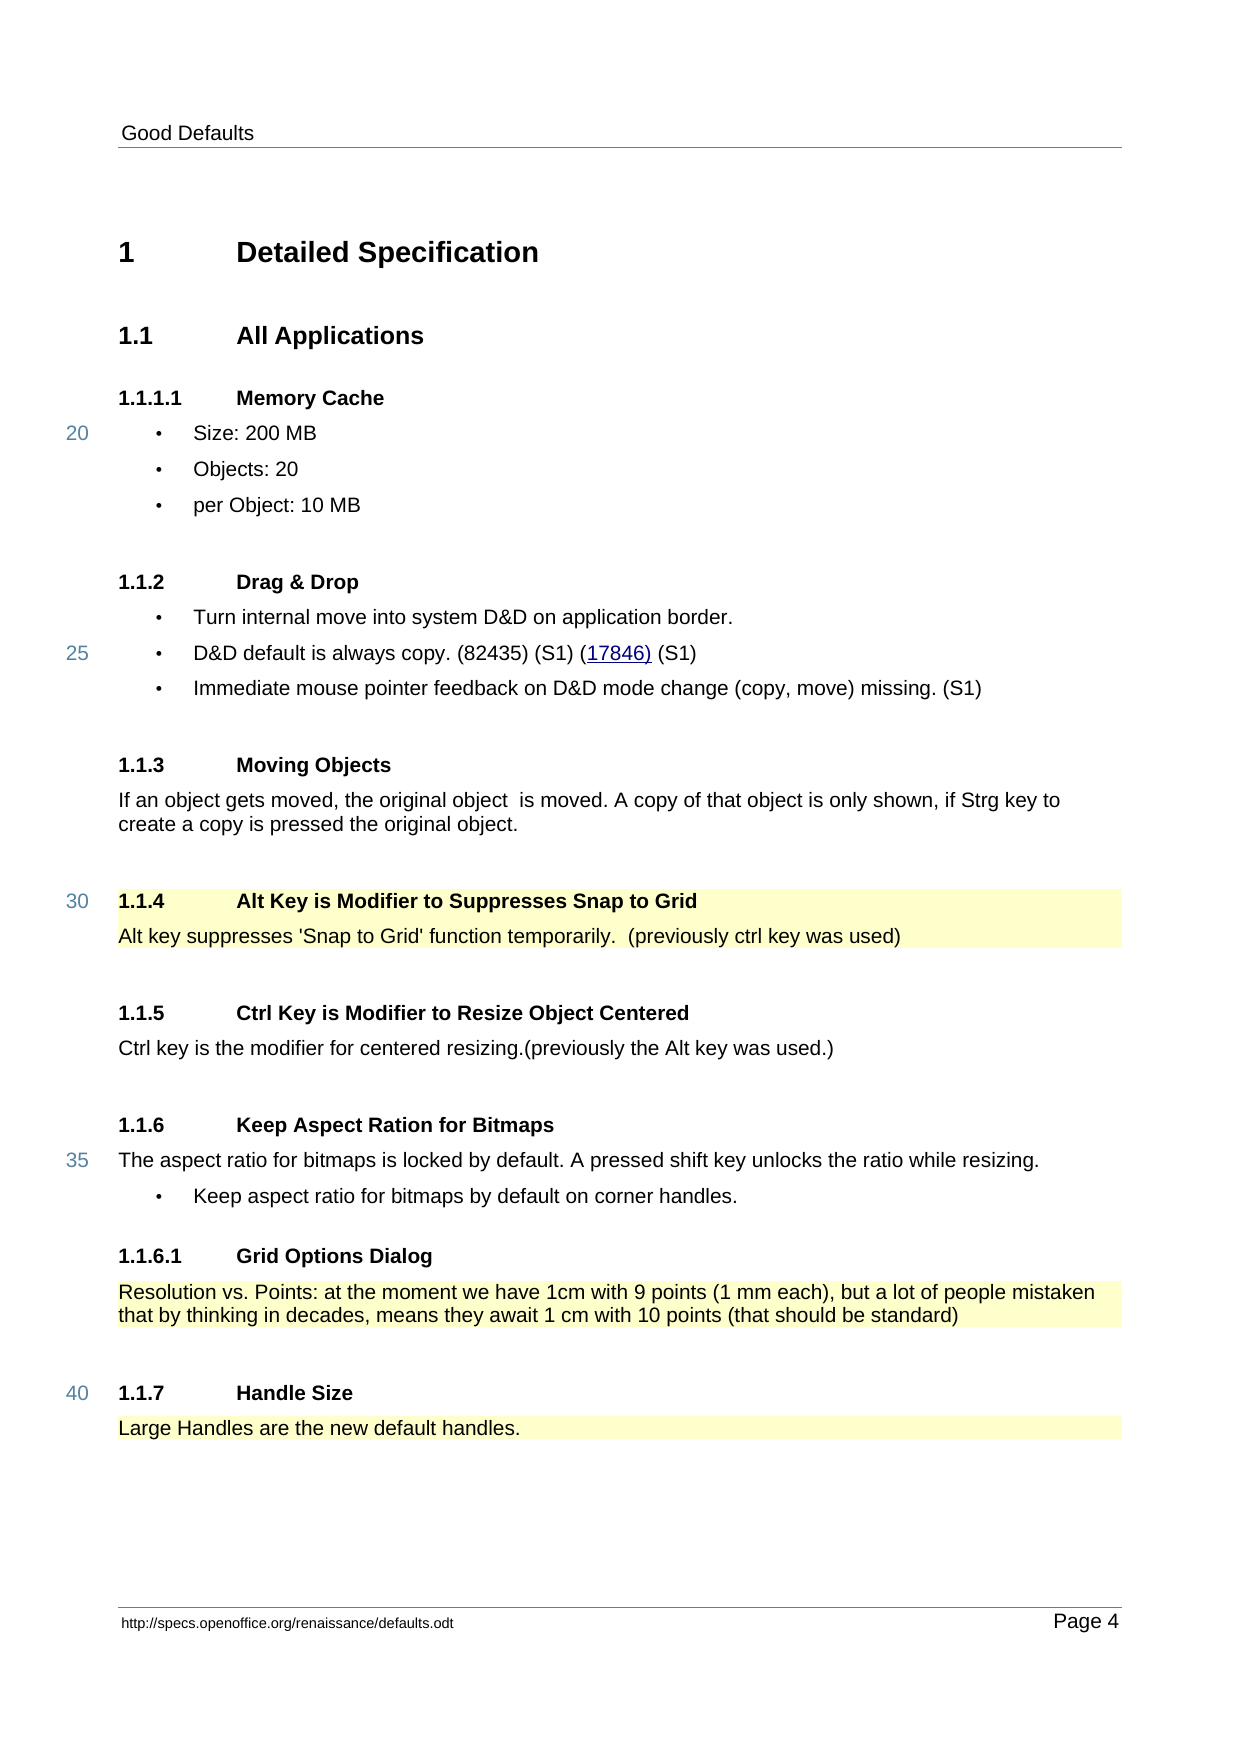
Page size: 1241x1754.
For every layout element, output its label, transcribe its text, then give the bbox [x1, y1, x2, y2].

subtitle Detailed Specification [118, 236, 1122, 268]
subtitle Memory Cache [118, 386, 1122, 409]
list Keep aspect ratio for bitmaps by default on corner handles. [156, 1184, 1122, 1207]
subtitle Alt Key is Modifier to Suppresses Snap to Grid [118, 889, 1122, 913]
list Size: 200 MB [156, 422, 1122, 445]
list D&D default is always copy. (82435) (S1) (17846) (S1) [156, 641, 1122, 664]
text The aspect ratio for bitmaps is locked by default. A pressed shift key unlocks the ratio while resizing. [118, 1148, 1122, 1172]
subtitle Ctrl Key is Modifier to Resize Object Centered [118, 1001, 1122, 1025]
subtitle Drag & Drop [118, 571, 1122, 594]
list Objects: 20 [156, 458, 1122, 481]
list per Object: 10 MB [156, 493, 1122, 517]
list Turn internal move into system D&D on application border. [156, 606, 1122, 629]
subtitle Moving Objects [118, 754, 1122, 777]
text If an object gets moved, the original object is moved. A copy of that object is only shown, if Strg key to create a copy is pressed the original object. [118, 789, 1122, 836]
subtitle Handle Size [118, 1381, 1122, 1404]
text Alt key suppresses 'Snap to Grid' function temporarily. (previously ctrl key was used) [118, 924, 1122, 948]
list Immediate mouse pointer feedback on D&D mode change (copy, move) missing. (S1) [156, 677, 1122, 700]
subtitle Keep Aspect Ration for Bitmaps [118, 1113, 1122, 1137]
subtitle Grid Options Dialog [118, 1245, 1122, 1268]
text Resolution vs. Points: at the moment we have 1cm with 9 points (1 mm each), but a lot of people mistaken that by thinking in decades, means they await 1 cm with 10 points (that should be standard) [118, 1281, 1122, 1327]
text Ctrl key is the modifier for centered resizing.(previously the Alt key was used.) [118, 1036, 1122, 1060]
subtitle All Applications [118, 322, 1122, 349]
text Large Handles are the new default handles. [118, 1416, 1122, 1439]
